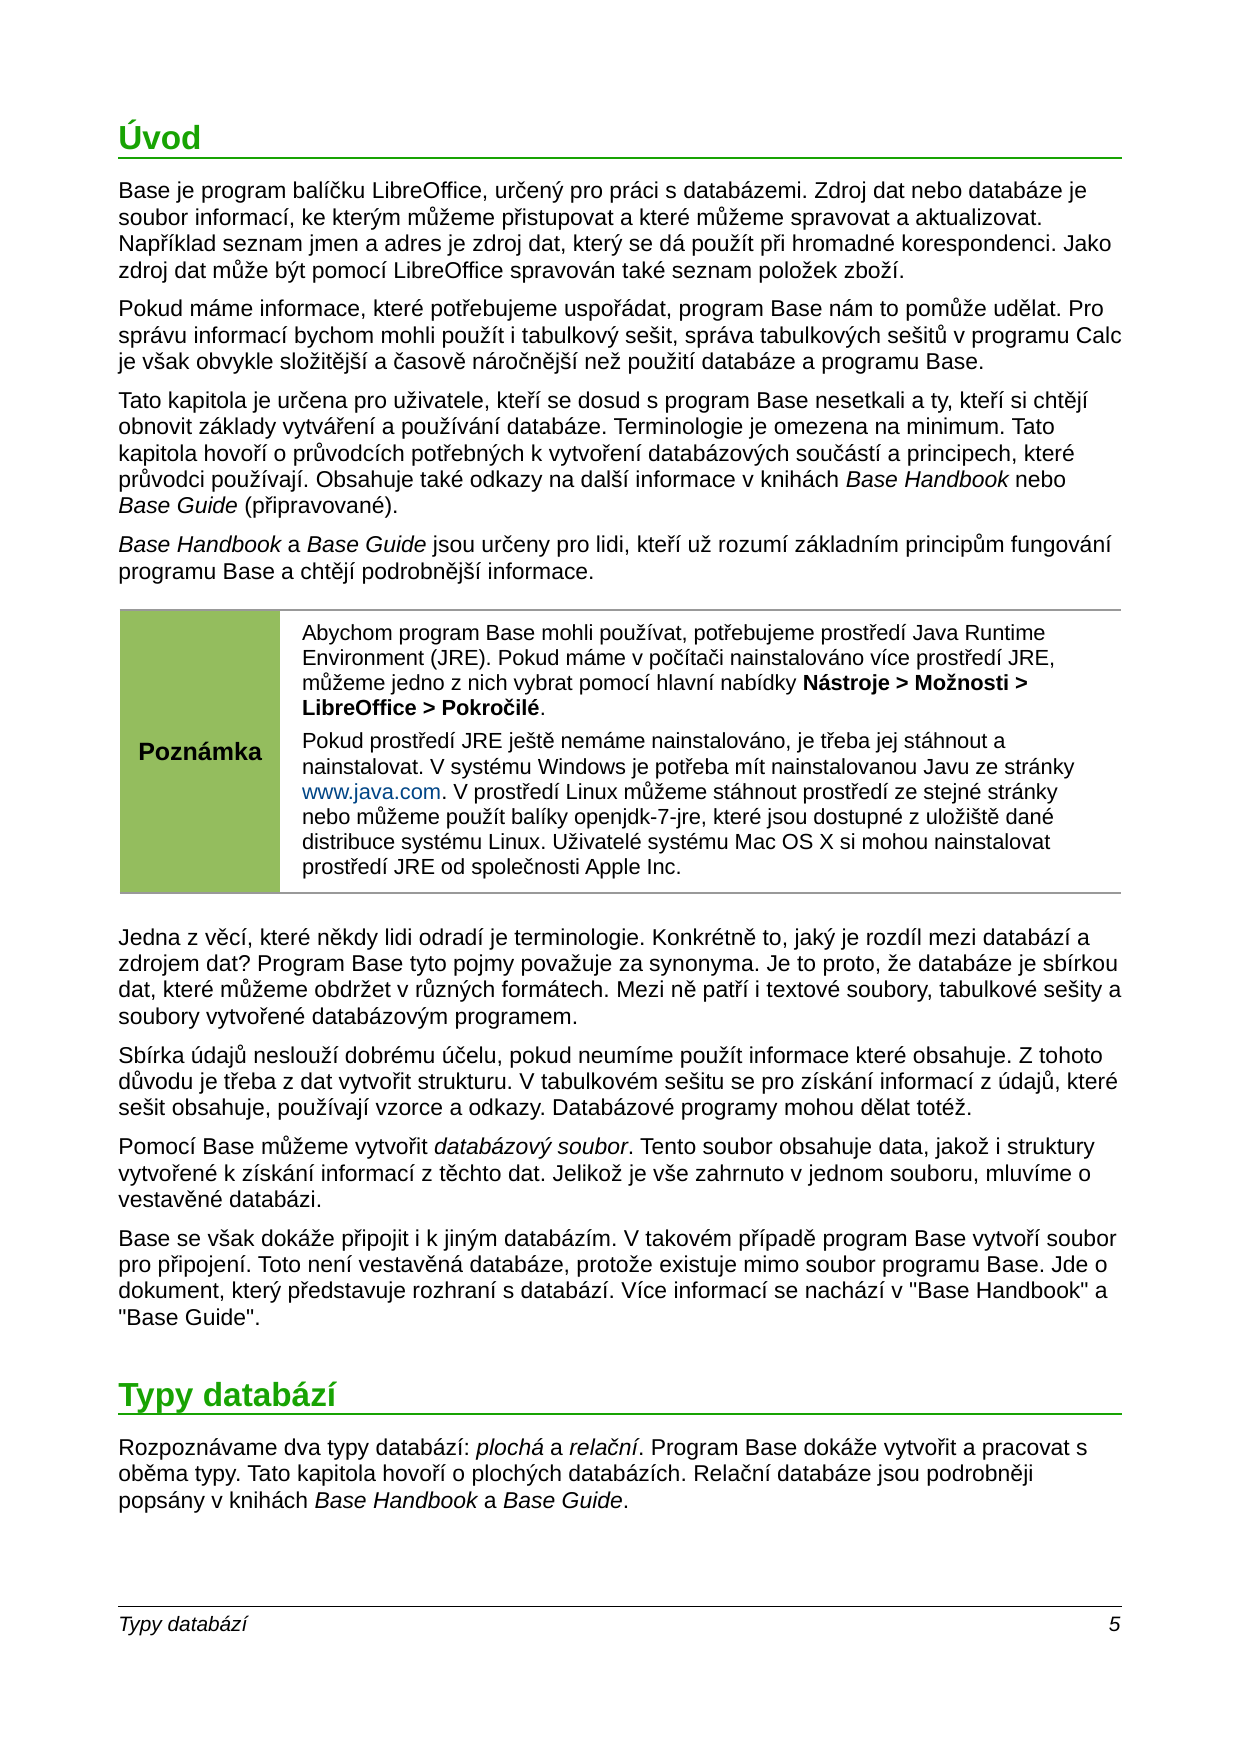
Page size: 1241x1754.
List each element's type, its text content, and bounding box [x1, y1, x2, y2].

text Sbírka údajů neslouží dobrému účelu, pokud neumíme použít informace které obsahuje. Z tohoto důvodu je třeba z dat vytvořit strukturu. V tabulkovém sešitu se pro získání informací z údajů, které sešit obsahuje, používají vzorce a odkazy. Databázové programy mohou dělat totéž. [118, 1042, 1122, 1121]
table_header Abychom program Base mohli používat, potřebujeme prostředí Java Runtime Environment (JRE). Pokud máme v počítači nainstalováno více prostředí JRE, můžeme jedno z nich vybrat pomocí hlavní nabídky Nástroje > Možnosti > LibreOffice > Pokročilé. Pokud prostředí JRE ještě nemáme nainstalováno, je třeba jej stáhnout a nainstalovat. V systému Windows je potřeba mít nainstalovanou Javu ze stránky www.java.com. V prostředí Linux můžeme stáhnout prostředí ze stejné stránky nebo můžeme použít balíky openjdk-7-jre, které jsou dostupné z uložiště dané distribuce systému Linux. Uživatelé systému Mac OS X si mohou nainstalovat prostředí JRE od společnosti Apple Inc. [280, 611, 1121, 892]
text Rozpoznávame dva typy databází: plochá a relační. Program Base dokáže vytvořit a pracovat s oběma typy. Tato kapitola hovoří o plochých databázích. Relační databáze jsou podrobněji popsány v knihách Base Handbook a Base Guide. [118, 1434, 1122, 1513]
text Base Handbook a Base Guide jsou určeny pro lidi, kteří už rozumí základním principům fungování programu Base a chtějí podrobnější informace. [118, 531, 1122, 584]
subtitle Úvod [118, 118, 1122, 157]
table_header Poznámka [120, 611, 280, 892]
text Base je program balíčku LibreOffice, určený pro práci s databázemi. Zdroj dat nebo databáze je soubor informací, ke kterým můžeme přistupovat a které můžeme spravovat a aktualizovat. Například seznam jmen a adres je zdroj dat, který se dá použít při hromadné korespondenci. Jako zdroj dat může být pomocí LibreOffice spravován také seznam položek zboží. [118, 177, 1122, 283]
subtitle Typy databází [118, 1374, 1122, 1413]
text Pomocí Base můžeme vytvořit databázový soubor. Tento soubor obsahuje data, jakož i struktury vytvořené k získání informací z těchto dat. Jelikož je vše zahrnuto v jednom souboru, mluvíme o vestavěné databázi. [118, 1133, 1122, 1212]
text Base se však dokáže připojit i k jiným databázím. V takovém případě program Base vytvoří soubor pro připojení. Toto není vestavěná databáze, protože existuje mimo soubor programu Base. Jde o dokument, který představuje rozhraní s databází. Více informací se nachází v "Base Handbook" a "Base Guide". [118, 1225, 1122, 1330]
text Jedna z věcí, které někdy lidi odradí je terminologie. Konkrétně to, jaký je rozdíl mezi databází a zdrojem dat? Program Base tyto pojmy považuje za synonyma. Je to proto, že databáze je sbírkou dat, které můžeme obdržet v různých formátech. Mezi ně patří i textové soubory, tabulkové sešity a soubory vytvořené databázovým programem. [118, 924, 1122, 1029]
text Tato kapitola je určena pro uživatele, kteří se dosud s program Base nesetkali a ty, kteří si chtějí obnovit základy vytváření a používání databáze. Terminologie je omezena na minimum. Tato kapitola hovoří o průvodcích potřebných k vytvoření databázových součástí a principech, které průvodci používají. Obsahuje také odkazy na další informace v knihách Base Handbook nebo Base Guide (připravované). [118, 387, 1122, 519]
text Pokud máme informace, které potřebujeme uspořádat, program Base nám to pomůže udělat. Pro správu informací bychom mohli použít i tabulkový sešit, správa tabulkových sešitů v programu Calc je však obvykle složitější a časově náročnější než použití databáze a programu Base. [118, 295, 1122, 374]
